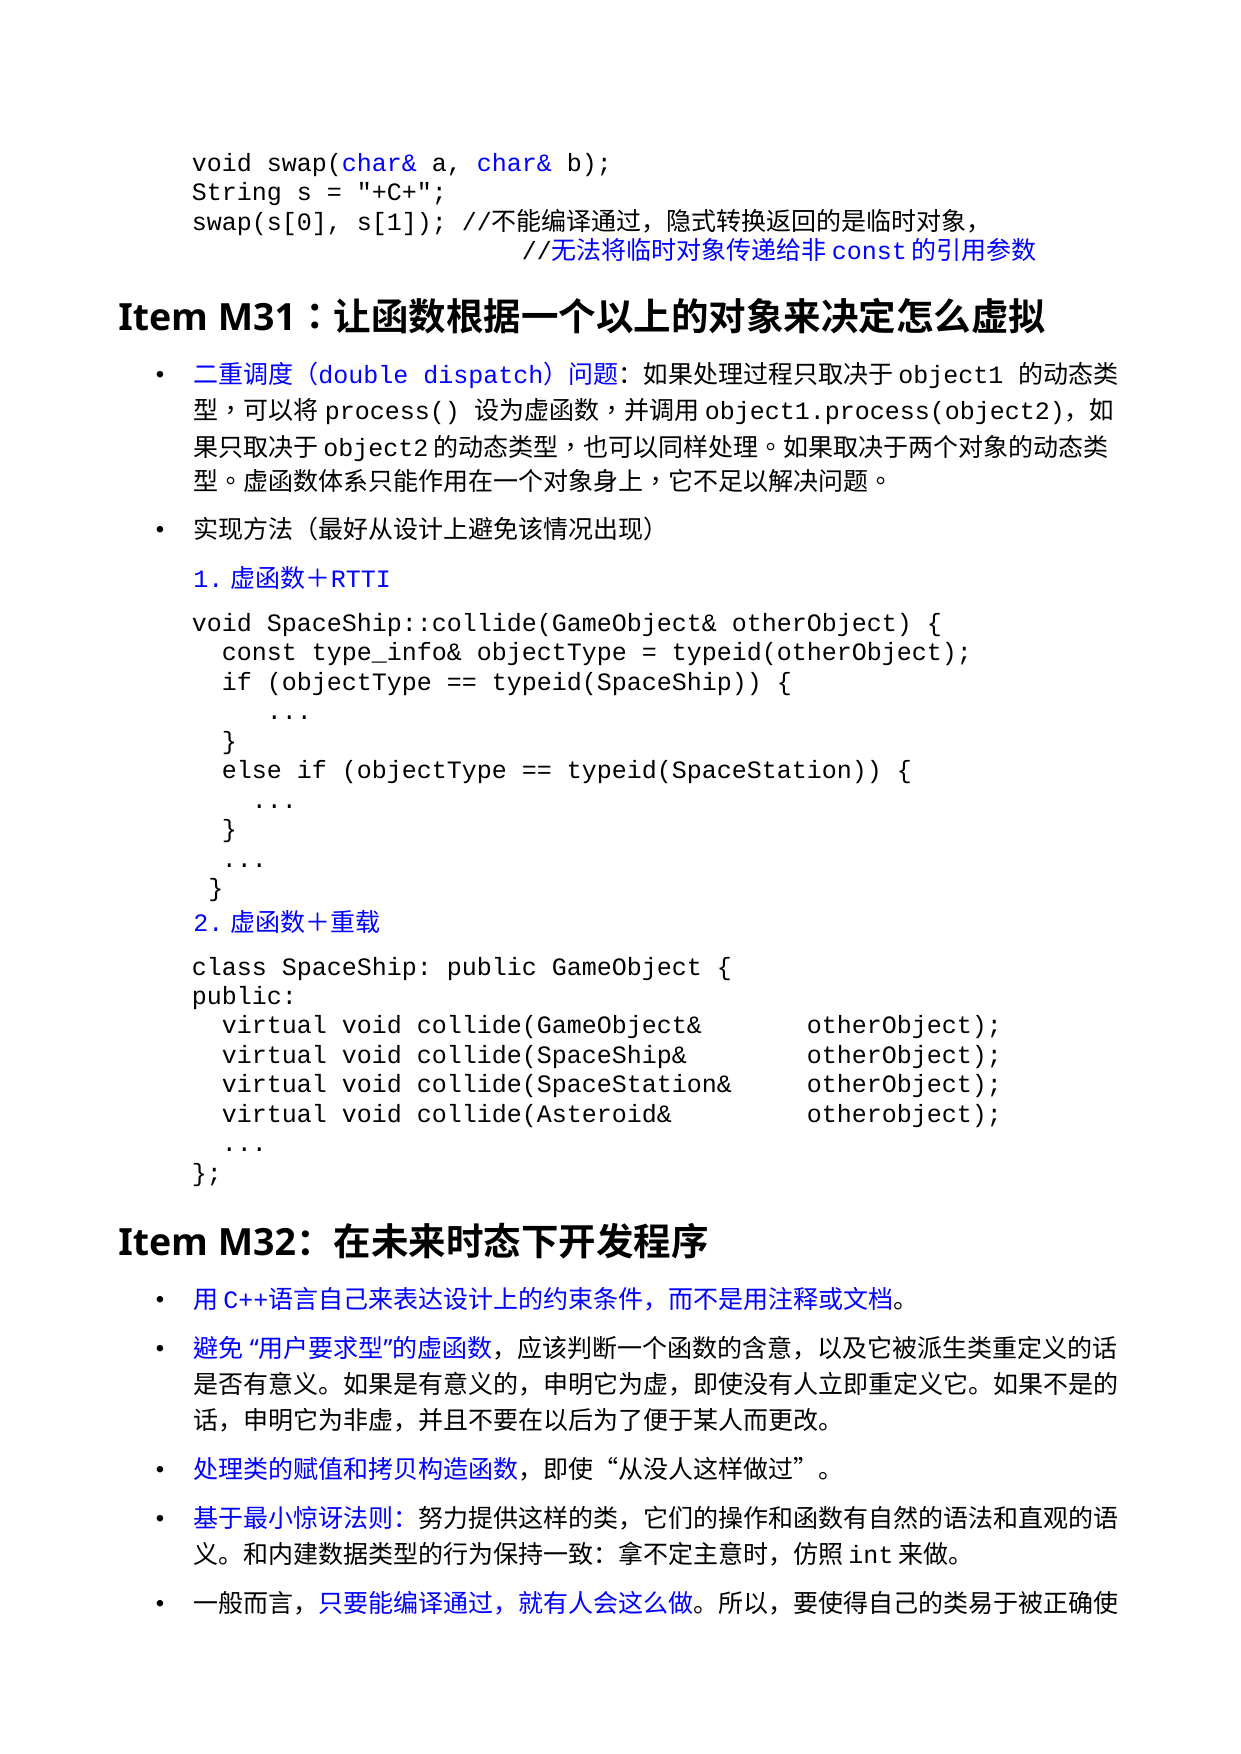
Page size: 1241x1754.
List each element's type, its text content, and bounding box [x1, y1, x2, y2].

list 二重调度（double dispatch）问题：如果处理过程只取决于object1 的动态类型，可以将 process() 设为虚函数，并调用object1.process(object2)，如果只取决于object2的动态类型，也可以同样处理。如果取决于两个对象的动态类型。虚函数体系只能作用在一个对象身上，它不足以解决问题。 [156, 354, 1122, 497]
text if (objectType == typeid(SpaceShip)) { [192, 667, 1122, 696]
text virtual void collide(SpaceShip& otherObject); [192, 1040, 1122, 1069]
text class SpaceShip: public GameObject { [192, 951, 1122, 981]
text ... [192, 696, 1122, 726]
text } [118, 873, 1122, 902]
text ... [192, 784, 1122, 814]
list 虚函数＋RTTI [193, 559, 1122, 595]
text } [192, 726, 1122, 755]
text const type_info& objectType = typeid(otherObject); [192, 637, 1122, 667]
text virtual void collide(Asteroid& otherobject); [192, 1099, 1122, 1128]
text swap(s[0], s[1]); //不能编译通过，隐式转换返回的是临时对象， [192, 207, 1122, 236]
text String s = "+C+"; [192, 177, 1122, 207]
list 基于最小惊讶法则：努力提供这样的类，它们的操作和函数有自然的语法和直观的语义。和内建数据类型的行为保持一致：拿不定主意时，仿照int来做。 [156, 1498, 1122, 1571]
subtitle Item M31：让函数根据一个以上的对象来决定怎么虚拟 [118, 291, 1122, 342]
text } [192, 814, 1122, 843]
list 用C++语言自己来表达设计上的约束条件，而不是用注释或文档。 [156, 1279, 1122, 1316]
text public: [192, 981, 1122, 1010]
list 虚函数＋重载 [193, 902, 1122, 939]
text void SpaceShip::collide(GameObject& otherObject) { [192, 608, 1122, 637]
list 处理类的赋值和拷贝构造函数，即使“从没人这样做过”。 [156, 1449, 1122, 1486]
list 一般而言，只要能编译通过，就有人会这么做。所以，要使得自己的类易于被正确使 [156, 1583, 1122, 1620]
text virtual void collide(SpaceStation& otherObject); [192, 1069, 1122, 1099]
text virtual void collide(GameObject& otherObject); [192, 1010, 1122, 1040]
list 避免 “用户要求型”的虚函数，应该判断一个函数的含意，以及它被派生类重定义的话是否有意义。如果是有意义的，申明它为虚，即使没有人立即重定义它。如果不是的话，申明它为非虚，并且不要在以后为了便于某人而更改。 [156, 1328, 1122, 1437]
list 实现方法（最好从设计上避免该情况出现） [156, 510, 1122, 546]
text ... [192, 843, 1122, 873]
text }; [192, 1158, 1122, 1187]
text ... [192, 1128, 1122, 1158]
text void swap(char& a, char& b); [192, 148, 1122, 177]
subtitle Item M32：在未来时态下开发程序 [118, 1212, 1122, 1267]
text //无法将临时对象传递给非const的引用参数 [192, 236, 1122, 266]
text else if (objectType == typeid(SpaceStation)) { [192, 755, 1122, 784]
